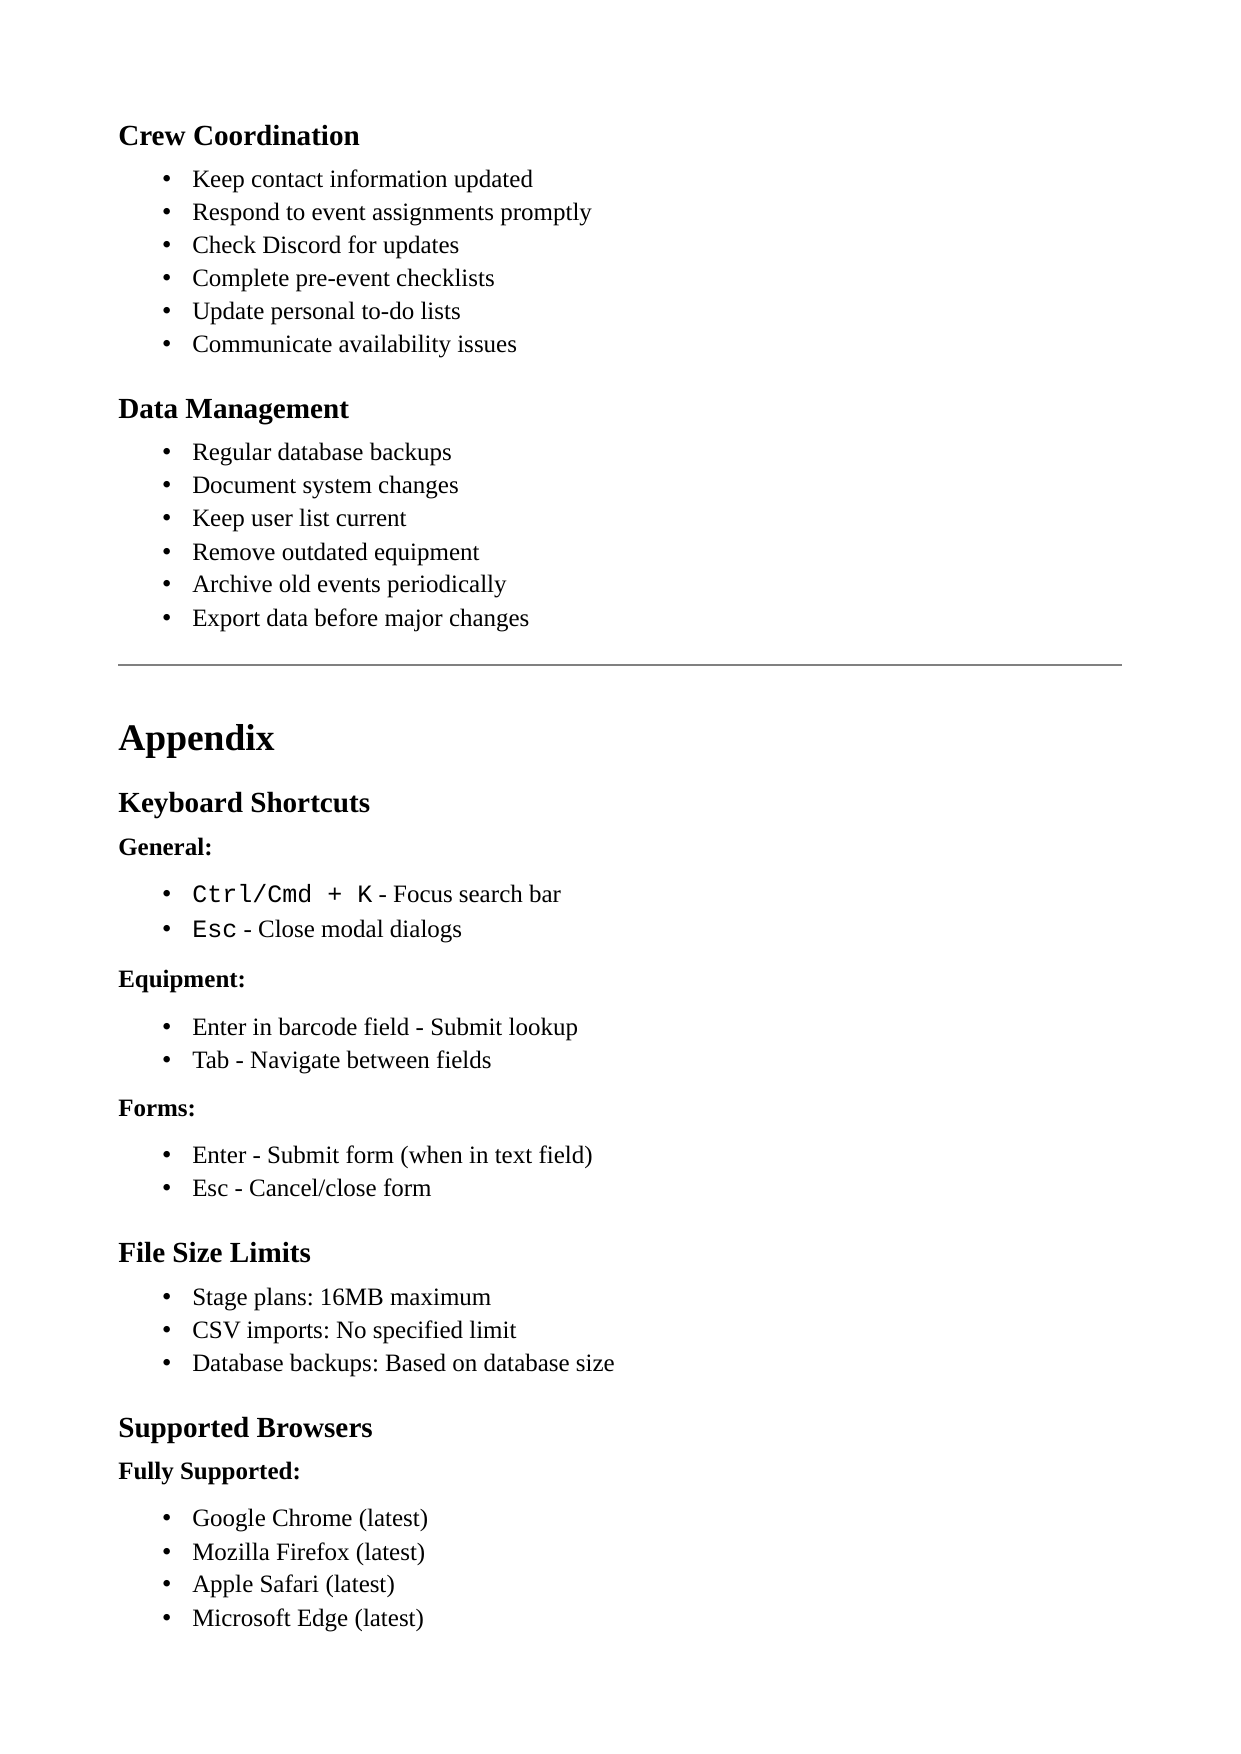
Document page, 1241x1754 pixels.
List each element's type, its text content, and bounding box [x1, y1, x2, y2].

list Esc - Close modal dialogs [162, 914, 1122, 945]
list CSV imports: No specified limit [162, 1315, 1122, 1343]
subtitle Supported Browsers [118, 1410, 1122, 1443]
subtitle Appendix [118, 715, 1122, 758]
list Check Discord for updates [162, 230, 1122, 259]
list Enter in barcode field - Submit lookup [162, 1012, 1122, 1041]
text Forms: [118, 1093, 1122, 1122]
list Microsoft Edge (latest) [162, 1603, 1122, 1631]
list Mozilla Firefox (latest) [162, 1537, 1122, 1565]
text General: [118, 832, 1122, 860]
list Ctrl/Cmd + K - Focus search bar [162, 879, 1122, 910]
list Respond to event assignments promptly [162, 197, 1122, 226]
list Regular database backups [162, 437, 1122, 466]
list Update personal to-do lists [162, 296, 1122, 325]
list Keep contact information updated [162, 164, 1122, 193]
list Export data before major changes [162, 603, 1122, 631]
subtitle Crew Coordination [118, 118, 1122, 152]
list Document system changes [162, 471, 1122, 499]
list Enter - Submit form (when in text field) [162, 1140, 1122, 1169]
list Remove outdated equipment [162, 537, 1122, 565]
list Complete pre-event checklists [162, 263, 1122, 292]
list Google Chrome (latest) [162, 1503, 1122, 1532]
subtitle Data Management [118, 391, 1122, 425]
list Tab - Navigate between fields [162, 1045, 1122, 1074]
list Database backups: Based on database size [162, 1348, 1122, 1376]
subtitle File Size Limits [118, 1236, 1122, 1269]
list Communicate availability issues [162, 329, 1122, 358]
list Keep user list current [162, 503, 1122, 532]
list Apple Safari (latest) [162, 1569, 1122, 1598]
text Equipment: [118, 964, 1122, 993]
subtitle Keyboard Shortcuts [118, 786, 1122, 819]
text Fully Supported: [118, 1456, 1122, 1485]
list Archive old events periodically [162, 569, 1122, 598]
list Stage plans: 16MB maximum [162, 1282, 1122, 1310]
list Esc - Cancel/close form [162, 1173, 1122, 1202]
